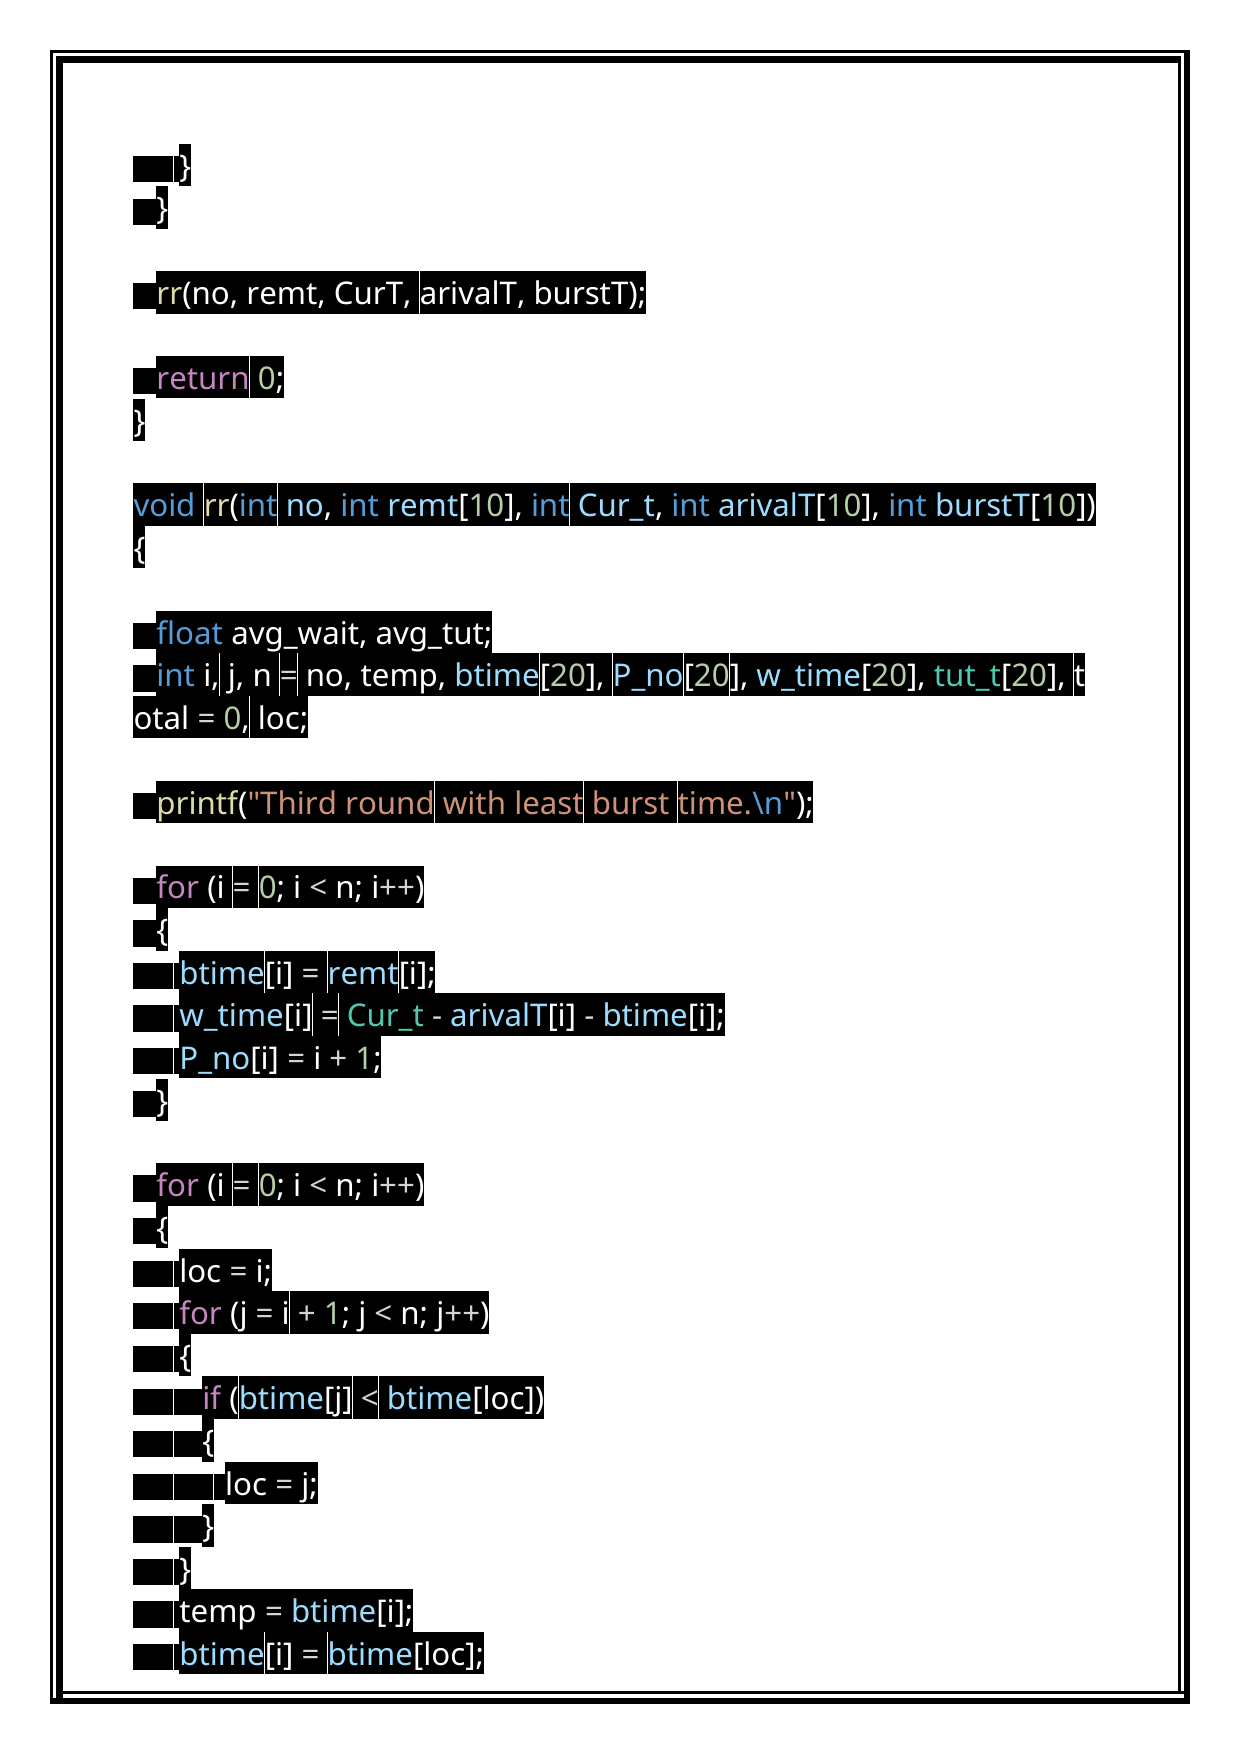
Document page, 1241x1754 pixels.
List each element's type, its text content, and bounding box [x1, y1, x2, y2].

text float avg_wait, avg_tut; [133, 611, 1103, 653]
text if (btime[j] < btime[loc]) [133, 1376, 1103, 1419]
text int i, j, n = no, temp, btime[20], P_no[20], w_time[20], tut_t[20], total = 0, loc; [133, 653, 1103, 738]
text loc = j; [133, 1462, 1103, 1504]
text btime[i] = btime[loc]; [133, 1632, 1103, 1674]
text { [133, 526, 1103, 568]
text return 0; [133, 356, 1103, 398]
text for (i = 0; i < n; i++) [133, 866, 1103, 908]
text } [133, 1504, 1103, 1547]
text { [133, 908, 1103, 951]
text } [133, 144, 1103, 186]
text } [133, 186, 1103, 229]
text { [133, 1206, 1103, 1248]
text rr(no, remt, CurT, arivalT, burstT); [133, 271, 1103, 314]
text { [133, 1334, 1103, 1376]
text for (j = i + 1; j < n; j++) [133, 1291, 1103, 1334]
text void rr(int no, int remt[10], int Cur_t, int arivalT[10], int burstT[10]) [133, 483, 1103, 526]
text printf("Third round with least burst time.\n"); [133, 781, 1103, 823]
text { [133, 1419, 1103, 1462]
text } [133, 1547, 1103, 1589]
text } [133, 1078, 1103, 1121]
text temp = btime[i]; [133, 1589, 1103, 1632]
text } [133, 398, 1103, 441]
text btime[i] = remt[i]; [133, 951, 1103, 993]
text for (i = 0; i < n; i++) [133, 1163, 1103, 1206]
text P_no[i] = i + 1; [133, 1036, 1103, 1078]
text w_time[i] = Cur_t - arivalT[i] - btime[i]; [133, 993, 1103, 1036]
text loc = i; [133, 1248, 1103, 1291]
